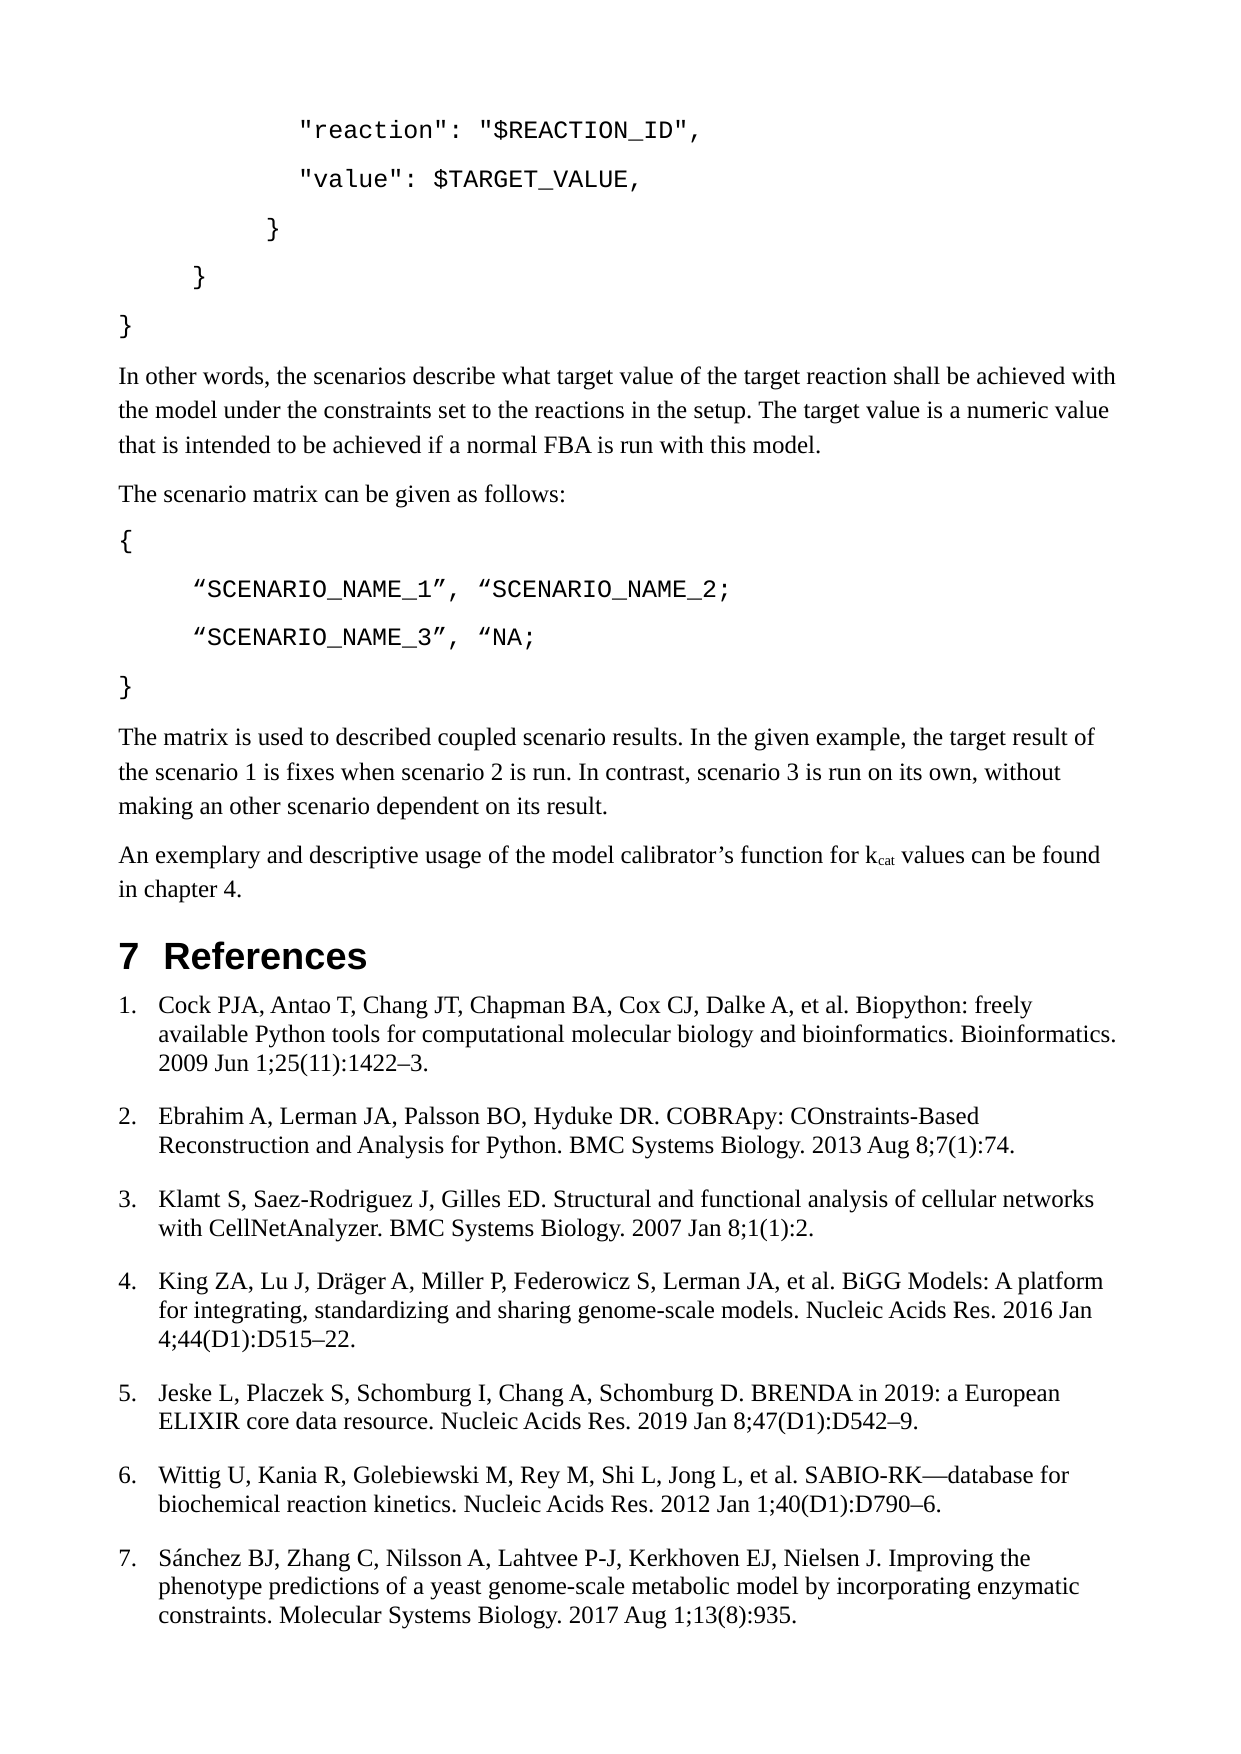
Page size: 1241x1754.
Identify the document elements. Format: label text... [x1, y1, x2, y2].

text The scenario matrix can be given as follows: [118, 479, 1122, 508]
text The matrix is used to described coupled scenario results. In the given example, the target result of the scenario 1 is fixes when scenario 2 is run. In contrast, scenario 3 is run on its own, without making an other scenario dependent on its result. [118, 722, 1122, 820]
text { [118, 528, 1122, 556]
text 7. Sánchez BJ, Zhang C, Nilsson A, Lahtvee P-J, Kerkhoven EJ, Nielsen J. Improving the phenotype predictions of a yeast genome‐scale metabolic model by incorporating enzymatic constraints. Molecular Systems Biology. 2017 Aug 1;13(8):935. [118, 1543, 1122, 1629]
text } [118, 264, 1122, 292]
text "reaction": "$REACTION_ID", [118, 118, 1122, 146]
text An exemplary and descriptive usage of the model calibrator’s function for kcat values can be found in chapter 4. [118, 840, 1122, 903]
text “SCENARIO_NAME_3”, “NA; [118, 625, 1122, 653]
text 5. Jeske L, Placzek S, Schomburg I, Chang A, Schomburg D. BRENDA in 2019: a European ELIXIR core data resource. Nucleic Acids Res. 2019 Jan 8;47(D1):D542–9. [118, 1378, 1122, 1435]
text In other words, the scenarios describe what target value of the target reaction shall be achieved with the model under the constraints set to the reactions in the setup. The target value is a numeric value that is intended to be achieved if a normal FBA is run with this model. [118, 361, 1122, 458]
text 6. Wittig U, Kania R, Golebiewski M, Rey M, Shi L, Jong L, et al. SABIO-RK—database for biochemical reaction kinetics. Nucleic Acids Res. 2012 Jan 1;40(D1):D790–6. [118, 1460, 1122, 1518]
subtitle References [118, 934, 1122, 978]
text } [118, 215, 1122, 243]
text 4. King ZA, Lu J, Dräger A, Miller P, Federowicz S, Lerman JA, et al. BiGG Models: A platform for integrating, standardizing and sharing genome-scale models. Nucleic Acids Res. 2016 Jan 4;44(D1):D515–22. [118, 1266, 1122, 1353]
text "value": $TARGET_VALUE, [118, 167, 1122, 195]
text } [118, 312, 1122, 341]
text } [118, 673, 1122, 702]
text 2. Ebrahim A, Lerman JA, Palsson BO, Hyduke DR. COBRApy: COnstraints-Based Reconstruction and Analysis for Python. BMC Systems Biology. 2013 Aug 8;7(1):74. [118, 1101, 1122, 1159]
text 3. Klamt S, Saez-Rodriguez J, Gilles ED. Structural and functional analysis of cellular networks with CellNetAnalyzer. BMC Systems Biology. 2007 Jan 8;1(1):2. [118, 1184, 1122, 1241]
text 1. Cock PJA, Antao T, Chang JT, Chapman BA, Cox CJ, Dalke A, et al. Biopython: freely available Python tools for computational molecular biology and bioinformatics. Bioinformatics. 2009 Jun 1;25(11):1422–3. [118, 990, 1122, 1076]
text “SCENARIO_NAME_1”, “SCENARIO_NAME_2; [118, 576, 1122, 605]
